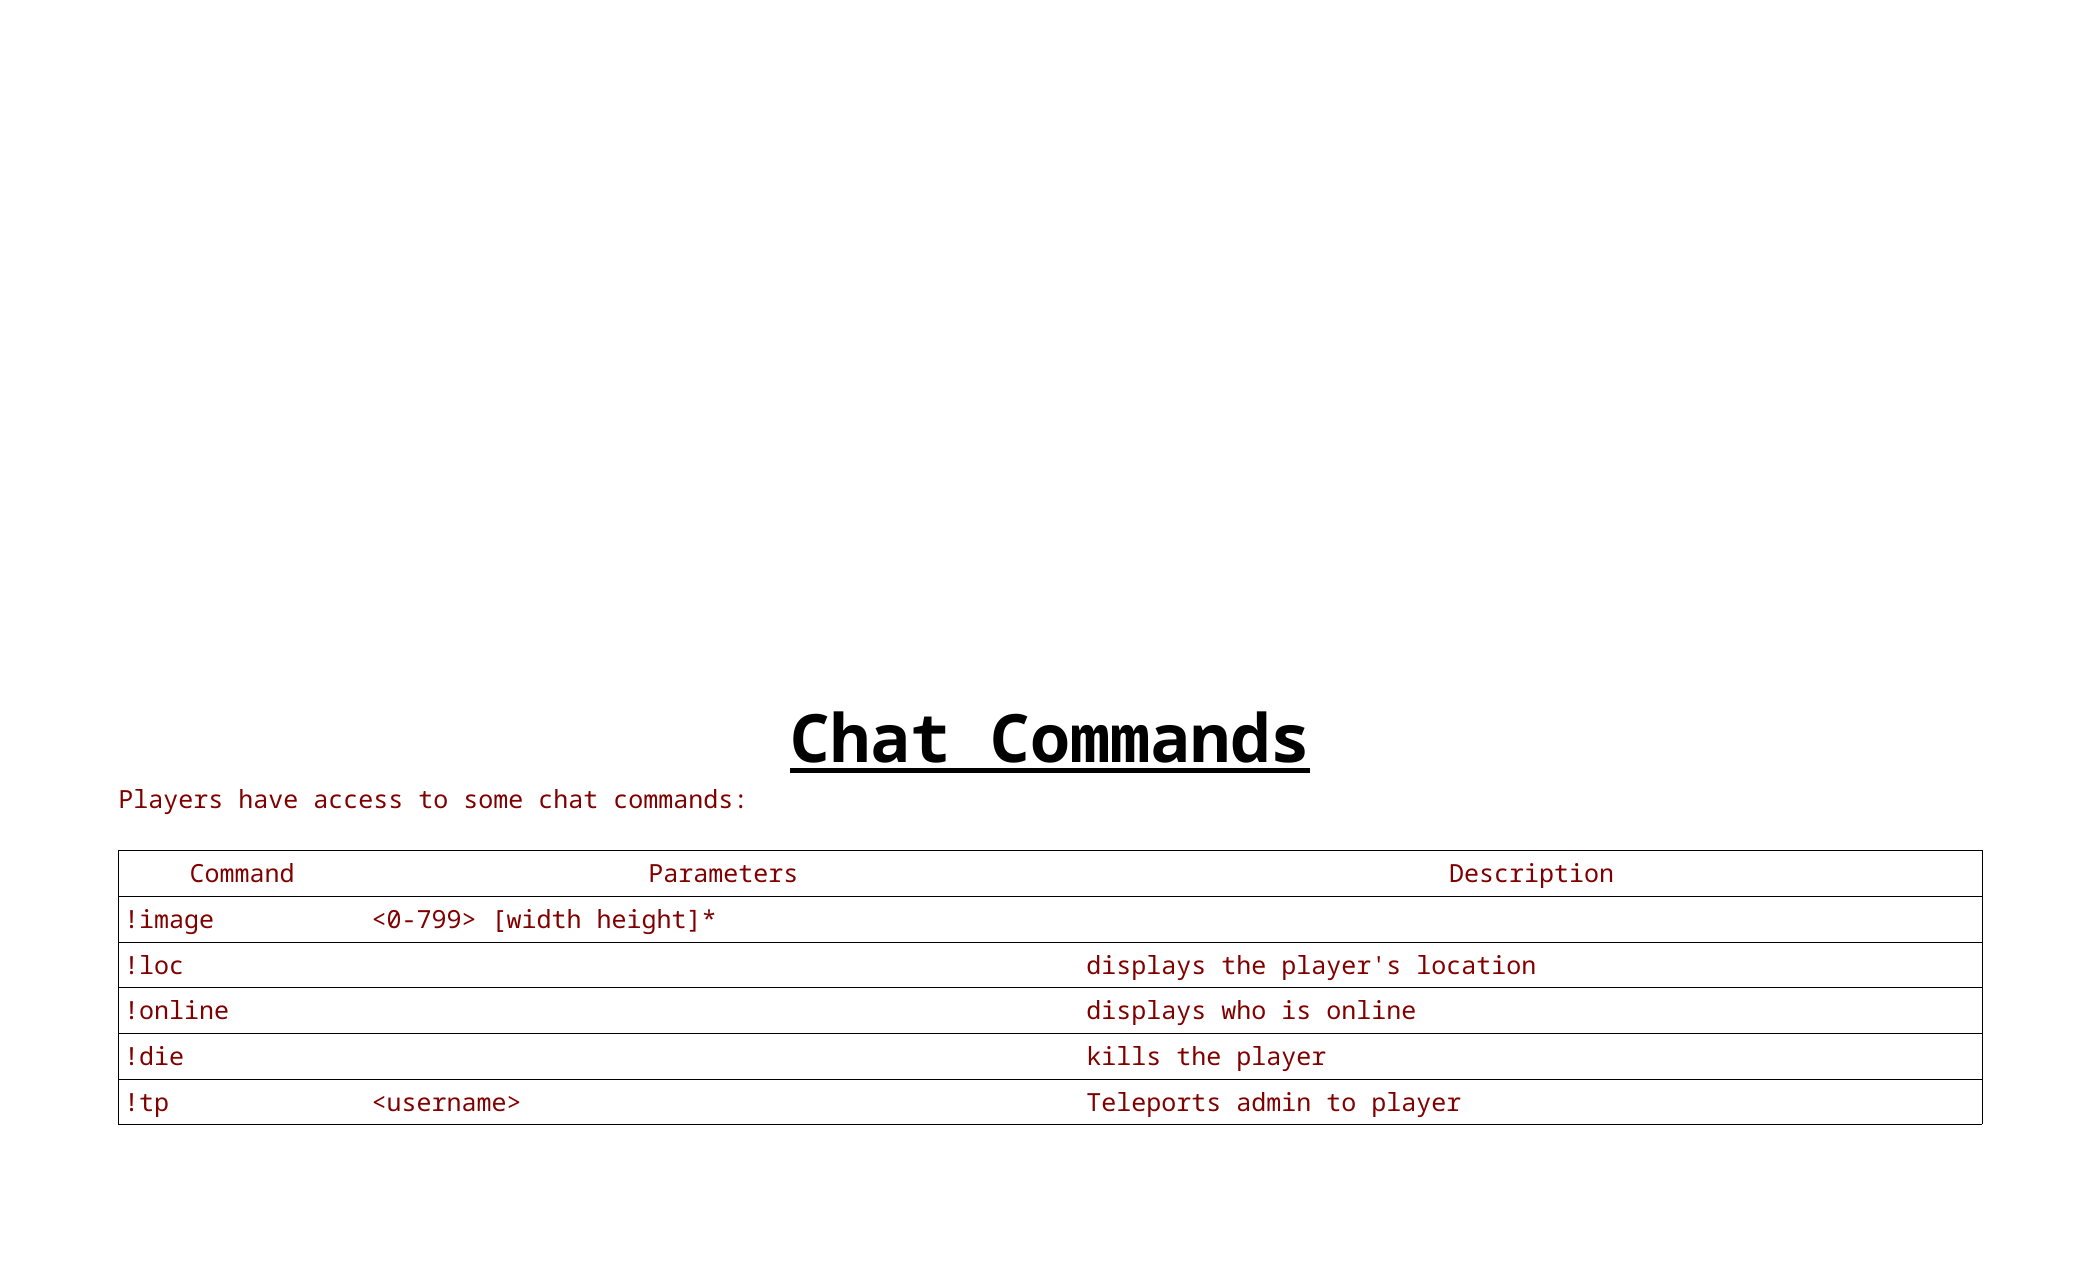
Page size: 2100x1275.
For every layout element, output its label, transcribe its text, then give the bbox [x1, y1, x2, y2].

table_cell Teleports admin to player [1080, 1080, 1982, 1124]
table_cell !image [119, 897, 366, 942]
text Chat Commands [118, 691, 1982, 782]
table_cell !online [119, 988, 366, 1033]
table_cell <username> [366, 1080, 1080, 1124]
table_header Command [119, 851, 366, 896]
table_cell !die [119, 1034, 366, 1078]
table_cell [366, 988, 1080, 1033]
table_cell kills the player [1080, 1034, 1982, 1078]
table_cell <0-799> [width height]* [366, 897, 1080, 942]
table_cell !tp [119, 1080, 366, 1124]
table_header Description [1080, 851, 1982, 896]
table_header Parameters [366, 851, 1080, 896]
table_cell displays the player's location [1080, 943, 1982, 987]
text Players have access to some chat commands: [118, 782, 1982, 816]
table_cell [1080, 897, 1982, 942]
table_cell !loc [119, 943, 366, 987]
table_cell [366, 943, 1080, 987]
table_cell displays who is online [1080, 988, 1982, 1033]
table_cell [366, 1034, 1080, 1078]
